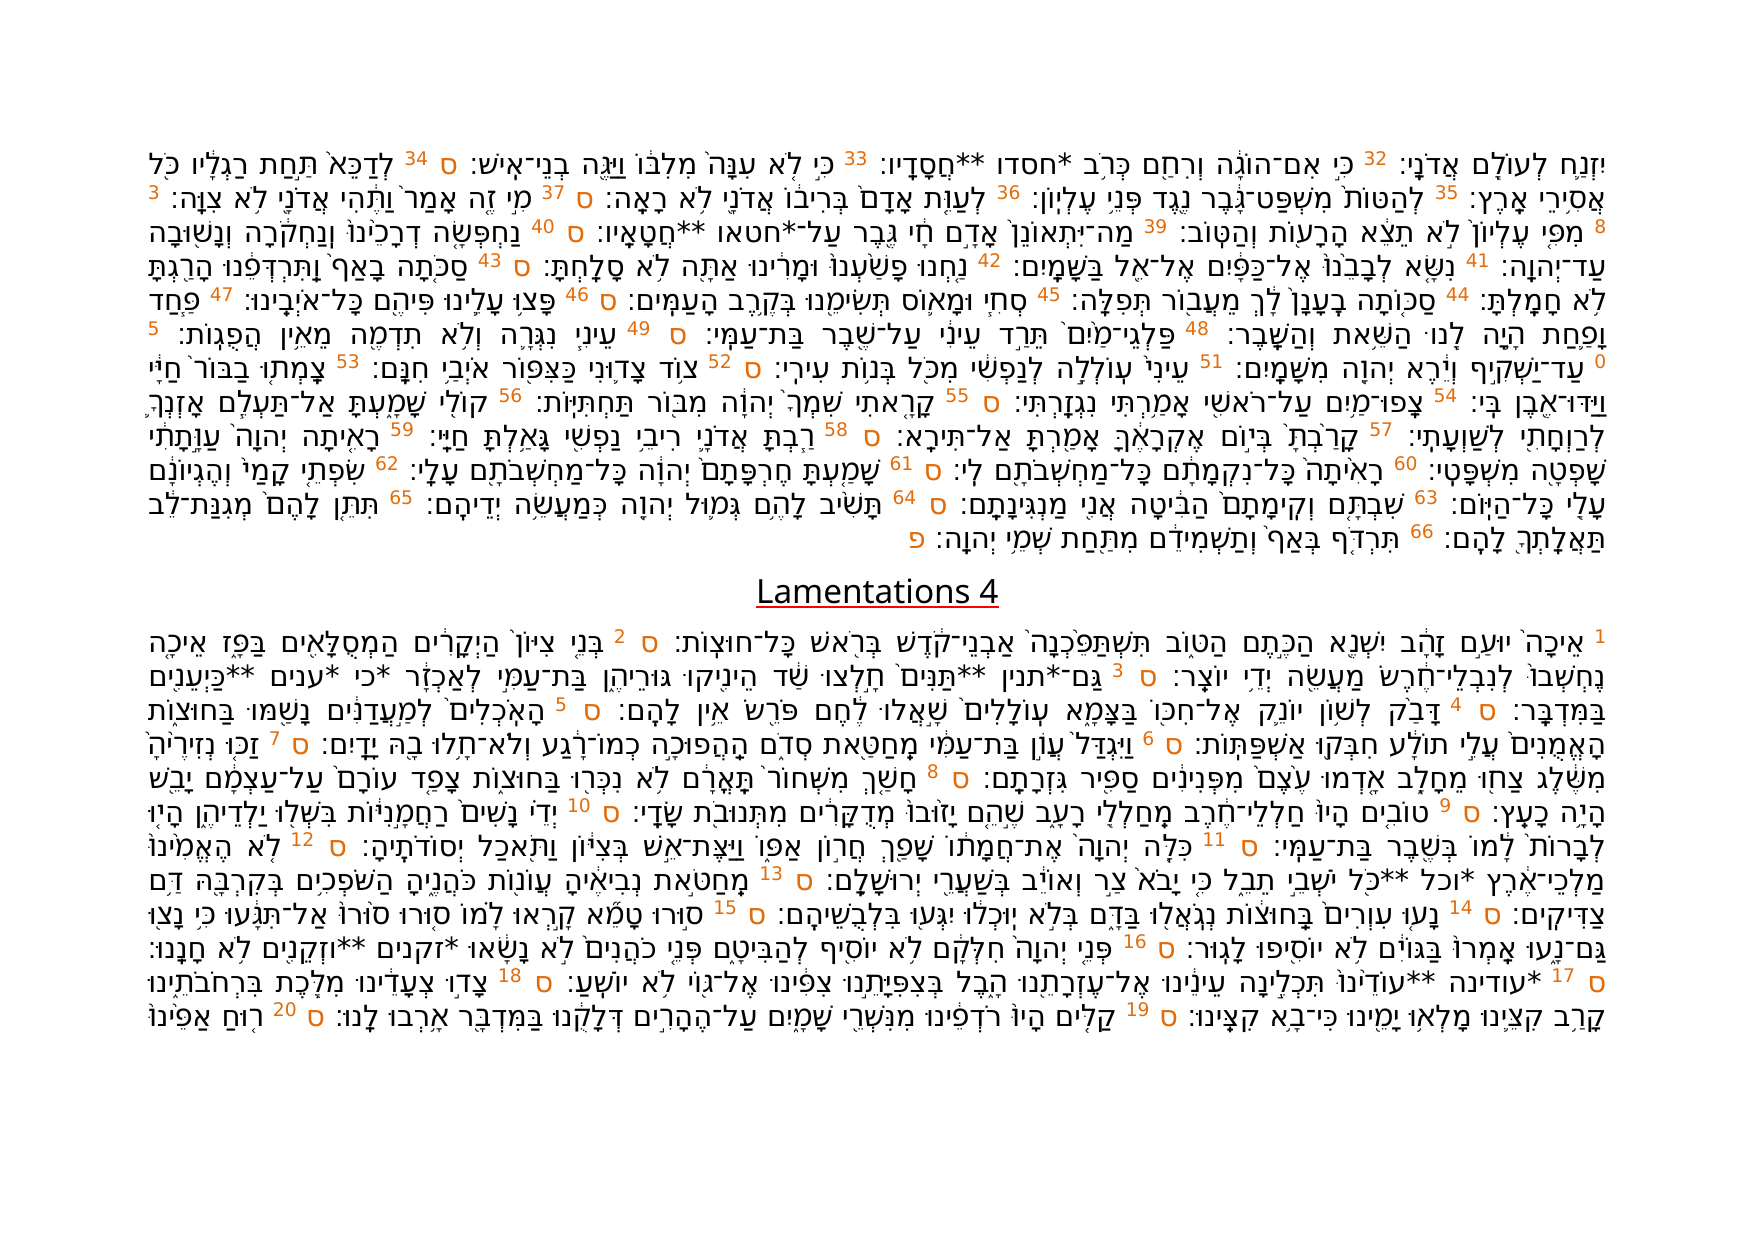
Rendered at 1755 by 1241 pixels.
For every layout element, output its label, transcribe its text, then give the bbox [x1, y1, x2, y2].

text 1 אֵיכָה֙ יוּעַ֣ם זָהָ֔ב יִשְׁנֶ֖א הַכֶּ֣תֶם הַטּ֑וֹב תִּשְׁתַּפֵּ֙כְנָה֙ אַבְנֵי־קֹ֔דֶשׁ בְּרֹ֖אשׁ כָּל־חוּצֽוֹת׃ ס ‬‬‬2 בְּנֵ֤י צִיּוֹן֙ הַיְקָרִ֔ים הַמְסֻלָּאִ֖ים בַּפָּ֑ז אֵיכָ֤ה נֶחְשְׁבוּ֙ לְנִבְלֵי־חֶ֔רֶשׂ מַעֲשֵׂ֖ה יְדֵ֥י יוֹצֵֽר׃ ס ‬‬3 גַּם־*תנין **תַּנִּים֙ חָ֣לְצוּ שַׁ֔ד הֵינִ֖יקוּ גּוּרֵיהֶ֑ן בַּת־עַמִּ֣י לְאַכְזָ֔ר *כי *ענים **כַּיְעֵנִ֖ים בַּמִּדְבָּֽר׃ ס ‬‬4 דָּבַ֨ק לְשׁ֥וֹן יוֹנֵ֛ק אֶל־חִ‬‏כּ֖וֹ בַּצָּמָ֑א עֽוֹלָלִים֙ שָׁ֣אֲלוּ לֶ֔חֶם פֹּרֵ֖שׂ אֵ֥ין לָהֶֽם׃ ס ‬‬5 הָאֹֽכְלִים֙ לְמַ֣עֲדַנִּ֔ים נָשַׁ֖מּוּ בַּחוּצ֑וֹת הָאֱמֻנִים֙ עֲלֵ֣י תוֹלָ֔ע חִבְּק֖וּ אַשְׁפַּתּֽוֹת׃ ס ‬‬6 וַיִּגְדַּל֙ עֲוֺ֣ן בַּת־עַמִּ֔י מֵֽחַטַּ֖את סְדֹ֑ם הַֽהֲפוּכָ֣ה כְמוֹ־רָ֔גַע וְלֹא־חָ֥לוּ בָ֖הּ יָדָֽיִם׃ ס ‬‬7 זַכּ֤וּ נְזִירֶ֙יהָ֙ מִשֶּׁ֔‬‏לֶג צַח֖וּ מֵחָלָ֑ב אָ֤דְמוּ עֶ֙צֶם֙ מִפְּנִינִ֔ים סַפִּ֖יר גִּזְרָתָֽם׃ ס ‬‬8 חָשַׁ֤ךְ מִשְּׁחוֹר֙ תָּֽאֳרָ֔ם לֹ֥א נִכְּר֖וּ בַּחוּצ֑וֹת צָפַ֤ד עוֹרָם֙ עַל־עַצְמָ֔ם יָבֵ֖שׁ הָיָ֥ה כָעֵֽץ׃ ס ‬‬9 טוֹבִ֤ים הָיוּ֙ חַלְלֵי־חֶ֔רֶב מֵֽחַלְלֵ֖י רָעָ֑ב שֶׁ֣הֵ֤ם יָז֙וּבוּ֙ מְדֻקָּרִ֔ים מִתְּנוּבֹ֖ת שָׂדָֽי׃ ס ‬‬10 יְדֵ֗י נָשִׁים֙ רַחֲמָ֣נִיּ֔וֹת בִּשְּׁל֖וּ יַלְדֵיהֶ֑ן הָי֤וּ לְבָרוֹת֙ לָ֔מוֹ בְּשֶׁ֖בֶר בַּת־עַמִּֽי׃ ס ‬‬11 כִּלָּ֤ה יְהוָה֙ אֶת־חֲמָת֔וֹ שָׁפַ֖ךְ חֲר֣וֹן אַפּ֑וֹ וַיַּצֶּת־אֵ֣שׁ בְּצִיּ֔וֹן וַתֹּ֖אכַל יְסוֹדֹתֶֽיהָ׃ ס ‬‬12 לֹ֤א הֶאֱמִ֙ינוּ֙ מַלְכֵי־אֶ֔רֶץ *וכל **כֹּ֖ל יֹשְׁבֵ֣י תֵבֵ֑ל כִּ֤י יָבֹא֙ צַ֣ר וְאוֹיֵ֔ב בְּשַׁעֲרֵ֖י יְרוּשָׁלָֽ͏ִם׃ ס ‬‬13 מֵֽחַטֹּ֣את נְבִיאֶ֔יהָ עֲוֺנ֖וֹת כֹּהֲנֶ֑יהָ הַשֹּׁפְכִ֥ים בְּקִרְבָּ֖הּ דַּ֥ם צַדִּיקִֽים׃ ס ‬‬14 נָע֤וּ עִוְרִים֙ בַּֽחוּצ֔וֹת נְגֹֽאֲל֖וּ בַּדָּ֑ם בְּלֹ֣א יֽוּכְל֔וּ יִגְּע֖וּ בִּלְבֻשֵׁיהֶֽם׃ ס ‬‬15 ס֣וּרוּ טָמֵ֞א קָ֣רְאוּ לָ֗מוֹ ס֤וּרוּ ס֙וּרוּ֙ אַל־תִּגָּ֔עוּ כִּ֥י נָצ֖וּ גַּם־נָ֑עוּ אָֽמְרוּ֙ בַּגּוֹיִ֔ם לֹ֥א יוֹסִ֖יפוּ לָגֽוּר׃ ס ‬‬16 פְּנֵ֤י יְהוָה֙ חִלְּקָ֔ם לֹ֥א יוֹסִ֖יף לְהַבִּיטָ֑ם פְּנֵ֤י כֹהֲנִים֙ לֹ֣א נָשָׂ֔אוּ *זקנים **וזְקֵנִ֖ים לֹ֥א חָנָֽנוּ׃ ס ‬‬17 *עודינה **עוֹדֵ֙ינוּ֙ תִּכְלֶ֣ינָה עֵינֵ֔ינוּ אֶל־עֶזְרָתֵ֖נוּ הָ֑בֶל בְּצִפִּיָּתֵ֣נוּ צִפִּ֔ינוּ אֶל־גּ֖וֹי לֹ֥א יוֹשִֽׁעַ׃ ס ‬‬18 צָד֣וּ צְעָדֵ֔ינוּ מִלֶּ֖כֶת בִּרְחֹבֹתֵ֑ינוּ קָרַ֥ב קִצֵּ֛ינוּ מָלְא֥וּ יָמֵ֖ינוּ כִּי־בָ֥א קִצֵּֽינוּ׃ ס ‬‬19 קַלִּ֤ים הָיוּ֙ רֹדְפֵ֔ינוּ מִנִּשְׁרֵ֖י שָׁמָ֑יִם עַל־הֶהָרִ֣ים דְּלָקֻ֔נוּ בַּמִּדְבָּ֖ר אָ֥רְבוּ לָֽנוּ׃ ס ‬‬20 ר֤וּחַ אַפֵּ֙ינוּ֙ מְשִׁ֣יחַ יְהוָ֔ה נִלְכַּ֖ד בִּשְׁחִיתוֹתָ֑ם אֲשֶׁ֣ר אָמַ֔רְנוּ בְּצִלּ֖וֹ נִֽחְיֶ֥ה בַגּוֹיִֽם׃ ס ‬‬21 שִׂ֤ישִׂי וְשִׂמְחִי֙ בַּת־אֱד֔וֹם *יושבתי **יוֹשֶׁ֖בֶת בְּאֶ֣רֶץ ע֑וּץ גַּם־עָלַ֙יִךְ֙ תַּעֲבָר־כּ֔וֹס תִּשְׁכְּרִ֖י וְתִתְעָרִֽי׃ ס ‬‬22 תַּם־עֲוֺנֵךְ֙ בַּת־צִיּ֔וֹן לֹ֥א יוֹסִ֖יף לְהַגְלוֹתֵ֑ךְ פָּקַ֤ד עֲוֺנֵךְ֙ בַּת־אֱד֔וֹם גִּלָּ֖ה עַל־חַטֹּאתָֽיִךְ׃ פ ‬‬‬‬‬‬‬‬‬‬‬‬‬‬‬‬‬‬‬‬‬‬‬ [148, 626, 1606, 1033]
text Lamentations 4 [148, 568, 1606, 613]
text 1 אֲנִ֤י הַגֶּ֙בֶר֙ רָאָ֣ה עֳנִ֔י בְּשֵׁ֖בֶט עֶבְרָתֽוֹ׃ 2 אוֹתִ֥י נָהַ֛ג וַיֹּלַ֖ךְ חֹ֥שֶׁךְ וְלֹא־אֽוֹר׃ ‬‬3 אַ֣ךְ בִּ֥י יָשֻׁ֛ב יַהֲפֹ֥ךְ יָד֖וֹ כָּל־הַיּֽוֹם׃ ס ‬‬4 בִּלָּ֤ה בְשָׂרִי֙ וְעוֹרִ֔י שִׁבַּ֖ר עַצְמוֹתָֽי׃ ‬‬5 בָּנָ֥ה עָלַ֛י וַיַּקַּ֖ף רֹ֥אשׁ וּתְלָאָֽה׃ ‬‬6 בְּמַחֲשַׁכִּ֥ים הוֹשִׁיבַ֖נִי כְּמֵתֵ֥י עוֹלָֽם׃ ס ‬‬7 גָּדַ֧ר בַּעֲדִ֛י וְלֹ֥א אֵצֵ֖א הִכְבִּ֥יד נְחָשְׁתִּֽי׃ ‬‬8 גַּ֣ם כִּ֤י אֶזְעַק֙ וַאֲשַׁוֵּ֔עַ שָׂתַ֖ם תְּפִלָּתִֽי׃ ‬‬9 גָּדַ֤ר דְּרָכַי֙ בְּגָזִ֔ית נְתִיבֹתַ֖י עִוָּֽה׃ ס ‬‬10 דֹּ֣ב אֹרֵ֥ב הוּא֙ לִ֔י *אריה **אֲרִ֖י בְּמִסְתָּרִֽים׃ ‬‬11 דְּרָכַ֥י סוֹרֵ֛ר וַֽיְפַשְּׁחֵ֖נִי שָׂמַ֥נִי שֹׁמֵֽם׃ ‬‬12 דָּרַ֤ךְ קַשְׁתוֹ֙ וַיַּצִּיבֵ֔נִי כַּמַּטָּרָ֖א לַחֵֽץ׃ ס ‬‬13 הֵבִיא֙ בְּכִלְיוֹתָ֔י בְּנֵ֖י אַשְׁפָּתֽוֹ׃ ‬‬14 הָיִ֤יתִי שְּׂחֹק֙ לְכָל־עַמִּ֔י נְגִינָתָ֖ם כָּל־הַיּֽוֹם׃ ‬‬15 הִשְׂבִּיעַ֥נִי בַמְּרוֹרִ֖ים הִרְוַ֥נִי לַעֲנָֽה׃ ס ‬‬16 וַיַּגְרֵ֤ס בֶּֽחָצָץ֙ שִׁנָּ֔י הִכְפִּישַׁ֖נִי בָּאֵֽפֶר׃ ‬‬17 וַתִּזְנַ֧ח מִשָּׁל֛וֹם נַפְשִׁ֖י נָשִׁ֥יתִי טוֹבָֽה׃ ‬‬18 וָאֹמַר֙ אָבַ֣ד נִצְחִ֔י וְתוֹחַלְתִּ֖י מֵיְהוָֽה׃ ס ‬‬19 זְכָר־עָנְיִ֥י וּמְרוּדִ֖י לַעֲנָ֥ה וָרֹֽאשׁ׃ ‬‬20 זָכ֣וֹר תִּזְכּ֔וֹר *ותשיח **וְתָשׁ֥וֹחַ עָלַ֖י נַפְשִֽׁי׃ ‬‬21 זֹ֛את אָשִׁ֥יב אֶל־לִבִּ֖י עַל־כֵּ֥ן אוֹחִֽיל׃ ס ‬‬22 חַֽסְדֵ֤י יְהוָה֙ כִּ֣י לֹא־תָ֔מְנוּ כִּ֥י לֹא־כָל֖וּ רַחֲמָֽיו׃ ‬‬23 חֲדָשִׁים֙ לַבְּקָרִ֔ים רַבָּ֖ה אֱמוּנָתֶֽךָ׃ ‬‬24 חֶלְקִ֤י יְהוָה֙ אָמְרָ֣ה נַפְשִׁ֔י עַל־כֵּ֖ן אוֹחִ֥יל לֽוֹ׃ ס ‬‬25 ט֤וֹב יְהוָה֙ לְקֹוָ֔ו לְנֶ֖פֶשׁ תִּדְרְשֶֽׁנּוּ׃ ‬‬26 ט֤וֹב וְיָחִיל֙ וְדוּמָ֔ם לִתְשׁוּעַ֖ת יְהוָֽה׃ ‬‬27 ט֣וֹב לַגֶּ֔בֶר כִּֽי־יִשָּׂ֥א עֹ֖ל בִּנְעוּרָֽיו׃ ס ‬‬28 יֵשֵׁ֤ב בָּדָד֙ וְיִדֹּ֔ם כִּ֥י נָטַ֖ל עָלָֽיו׃ ‬‬29 יִתֵּ֤ן בֶּֽעָפָר֙ פִּ֔יהוּ אוּלַ֖י יֵ֥שׁ תִּקְוָֽה׃ ‬‬30 יִתֵּ֧ן לְמַכֵּ֛הוּ לֶ֖חִי יִשְׂבַּ֥ע בְּחֶרְפָּֽה׃ ס ‬‬31 כִּ֣י לֹ֥א יִזְנַ֛ח לְעוֹלָ֖ם אֲדֹנָֽי׃ ‬‬32 כִּ֣י אִם־הוֹגָ֔ה וְרִחַ֖ם כְּרֹ֥ב *חסדו **חֲסָדָֽיו׃ ‬‬33 כִּ֣י לֹ֤א עִנָּה֙ מִלִבּ֔וֹ וַיַּגֶּ֖ה בְ‬‏נֵי־אִֽישׁ׃ ס ‬‬34 לְדַכֵּא֙ תַּ֣חַת רַגְלָ֔יו כֹּ֖ל אֲסִ֥ירֵי אָֽרֶץ׃ ‬‬35 לְהַטּוֹת֙ מִשְׁפַּט־גָּ֔בֶר נֶ֖גֶד פְּנֵ֥י עֶלְיֽוֹן׃ ‬‬36 לְעַוֵּ֤ת אָדָם֙ בְּרִיב֔וֹ אֲדֹנָ֖י לֹ֥א רָאָֽה׃ ס ‬‬37 מִ֣י זֶ֤ה אָמַר֙ וַתֶּ֔הִי אֲדֹנָ֖י לֹ֥א צִוָּֽה׃ ‬‬38 מִפִּ֤י עֶלְיוֹן֙ לֹ֣א תֵצֵ֔א הָרָע֖וֹת וְהַטּֽוֹב׃ ‬‬39 מַה־יִּתְאוֹנֵן֙ אָדָ֣ם חָ֔י גֶּ֖בֶר עַל־*חטאו **חֲטָאָֽיו׃ ס ‬‬40 נַחְפְּשָׂ֤ה דְרָכֵ֙ינוּ֙ וְֽנַחְקֹ֔רָה וְנָשׁ֖וּבָה עַד־יְהוָֽה׃ ‬‬41 נִשָּׂ֤א לְבָבֵ֙נוּ֙ אֶל־כַּפָּ֔יִם אֶל־אֵ֖ל בַּשָּׁמָֽיִם׃ ‬‬42 נַ֤חְנוּ פָשַׁ֙עְנוּ֙ וּמָרִ֔ינוּ אַתָּ֖ה לֹ֥א סָלָֽחְתָּ׃ ס ‬‬43 סַכֹּ֤תָה בָאַף֙ וַֽתִּרְדְּפֵ֔נוּ הָרַ֖גְתָּ לֹ֥א חָמָֽלְתָּ׃ ‬‬44 סַכּ֤וֹתָה בֶֽעָנָן֙ לָ֔ךְ מֵעֲב֖וֹר תְּפִלָּֽה׃ ‬‬45 סְחִ֧י וּמָא֛וֹס תְּשִׂימֵ֖נוּ בְּקֶ֥רֶב הָעַמִּֽים׃ ס ‬‬46 פָּצ֥וּ עָלֵ֛ינוּ פִּיהֶ֖ם כָּל־אֹיְבֵֽינוּ׃ ‬‬47 פַּ֧חַד וָפַ֛חַת הָ֥יָה לָ֖נוּ הַשֵּׁ֥את וְהַשָּֽׁבֶר׃ ‬‬48 פַּלְגֵי־מַ֙יִם֙ תֵּרַ֣ד עֵינִ֔י עַל־שֶׁ֖בֶר בַּת־עַמִּֽי׃ ס ‬‬49 עֵינִ֧י נִגְּרָ֛ה וְלֹ֥א תִדְמֶ֖ה מֵאֵ֥ין הֲפֻגֽוֹת׃ ‬‬50 עַד־יַשְׁקִ֣יף וְיֵ֔רֶא יְהוָ֖ה מִשָּׁמָֽיִם׃ ‬‬51 עֵינִי֙ עֽוֹלְלָ֣ה לְנַפְשִׁ֔י מִכֹּ֖ל בְּנ֥וֹת עִירִֽי׃ ס ‬‬52 צ֥וֹד צָד֛וּנִי כַּצִּפּ֖וֹר אֹיְבַ֥י חִנָּֽם׃ ‬‬53 צָֽמְת֤וּ בַבּוֹר֙ חַיָּ֔י וַיַּדּוּ־אֶ֖בֶן בִּֽי׃ ‬‬54 צָֽפוּ־מַ֥יִם עַל־רֹאשִׁ֖י אָמַ֥רְתִּי נִגְזָֽרְתִּי׃ ס ‬‬55 קָרָ֤אתִי שִׁמְךָ֙ יְהוָ֔ה מִבּ֖וֹר תַּחְתִּיּֽוֹת׃ ‬‬56 קוֹלִ֖י שָׁמָ֑עְתָּ אַל־תַּעְלֵ֧ם אָזְנְךָ֛ לְרַוְחָתִ֖י לְשַׁוְעָתִֽי׃ ‬‬57 קָרַ֙בְתָּ֙ בְּי֣וֹם אֶקְרָאֶ֔ךָּ אָמַ֖רְתָּ אַל־תִּירָֽא׃ ס ‬‬58 רַ֧בְתָּ אֲדֹנָ֛י רִיבֵ֥י נַפְשִׁ֖י גָּאַ֥לְתָּ חַיָּֽי׃ ‬‬59 רָאִ֤יתָה יְהוָה֙ עַוָּ֣תָתִ֔י שָׁפְטָ֖ה מִשְׁפָּטִֽי׃ ‬‬60 רָאִ֙יתָה֙ כָּל־נִקְמָתָ֔ם כָּל־מַחְשְׁבֹתָ֖ם לִֽי׃ ס ‬‬61 שָׁמַ֤עְתָּ חֶרְפָּתָם֙ יְהוָ֔ה כָּל־מַחְשְׁבֹתָ֖ם עָלָֽי׃ ‬‬62 שִׂפְתֵ֤י קָמַי֙ וְהֶגְיוֹנָ֔ם עָלַ֖י כָּל־הַיּֽוֹם׃ ‬‬63 שִׁבְתָּ֤ם וְקִֽימָתָם֙ הַבִּ֔יטָה אֲנִ֖י מַנְגִּינָתָֽם׃ ס ‬‬64 תָּשִׁ֨יב לָהֶ֥ם גְּמ֛וּל יְהוָ֖ה כְּמַעֲשֵׂ֥ה יְדֵיהֶֽם׃ ‬‬65 תִּתֵּ֤ן לָהֶם֙ מְגִנַּת־לֵ֔ב תַּאֲלָֽתְךָ֖ לָהֶֽם׃ ‬‬66 תִּרְדֹּ֤ף בְּאַף֙ וְתַשְׁמִידֵ֔ם מִתַּ֖חַת שְׁמֵ֥י יְהוָֽה׃ פ ‬‬‬‬‬‬‬‬‬‬‬‬‬‬‬‬‬‬‬‬‬‬‬‬‬‬‬‬‬‬‬‬‬‬‬‬‬‬‬‬‬‬‬‬‬‬‬‬‬‬‬‬‬‬‬‬‬‬‬‬‬‬‬‬‬‬‬ [148, 148, 1606, 555]
